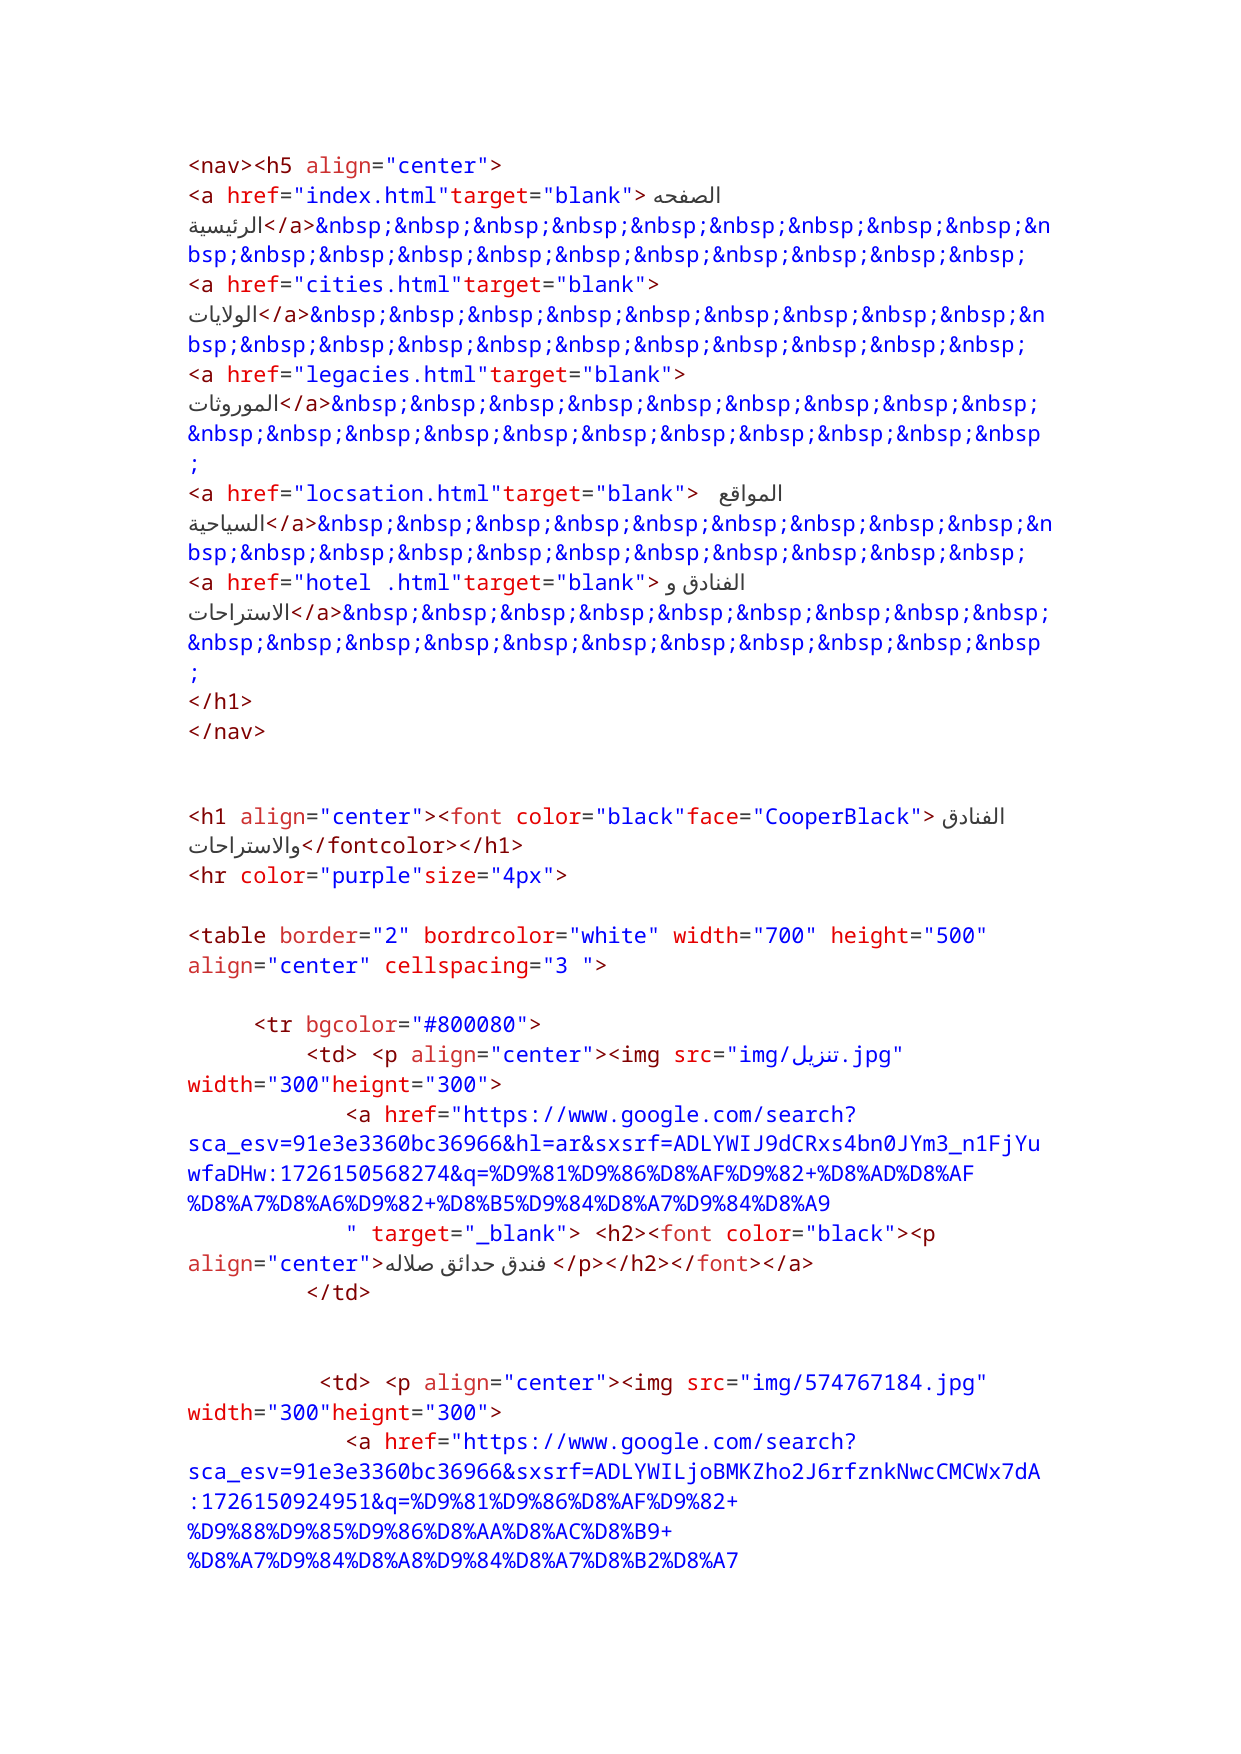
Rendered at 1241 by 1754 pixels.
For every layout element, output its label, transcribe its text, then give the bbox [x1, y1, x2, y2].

text <a href="legacies.html"target="blank">الموروثات</a>&nbsp;&nbsp;&nbsp;&nbsp;&nbsp;&nbsp;&nbsp;&nbsp;&nbsp;&nbsp;&nbsp;&nbsp;&nbsp;&nbsp;&nbsp;&nbsp;&nbsp;&nbsp;&nbsp;&nbsp; [187, 358, 1053, 478]
text <hr color="purple"size="4px"> [187, 860, 1053, 890]
text <a href="https://www.google.com/search?sca_esv=91e3e3360bc36966&hl=ar&sxsrf=ADLYWIJ9dCRxs4bn0JYm3_n1FjYuwfaDHw:1726150568274&q=%D9%81%D9%86%D8%AF%D9%82+%D8%AD%D8%AF%D8%A7%D8%A6%D9%82+%D8%B5%D9%84%D8%A7%D9%84%D8%A9 [187, 1098, 1053, 1218]
text " target="_blank"> <h2><font color="black"><p align="center">فندق حدائق صلاله </p></h2></font></a> [187, 1218, 1053, 1277]
text </h1> [187, 686, 1053, 716]
text <td> <p align="center"><img src="img/574767184.jpg" width="300"heignt="300"> [187, 1367, 1053, 1426]
text <h1 align="center"><font color="black"face="CooperBlack">الفنادق والاستراحات</fontcolor></h1> [187, 801, 1053, 860]
text </td> [187, 1277, 1053, 1307]
text </nav> [187, 716, 1053, 746]
text <a href="hotel .html"target="blank">الفنادق و الاستراحات</a>&nbsp;&nbsp;&nbsp;&nbsp;&nbsp;&nbsp;&nbsp;&nbsp;&nbsp;&nbsp;&nbsp;&nbsp;&nbsp;&nbsp;&nbsp;&nbsp;&nbsp;&nbsp;&nbsp;&nbsp; [187, 567, 1053, 686]
text <a href="https://www.google.com/search?sca_esv=91e3e3360bc36966&sxsrf=ADLYWILjoBMKZho2J6rfznkNwcCMCWx7dA:1726150924951&q=%D9%81%D9%86%D8%AF%D9%82+%D9%88%D9%85%D9%86%D8%AA%D8%AC%D8%B9+%D8%A7%D9%84%D8%A8%D9%84%D8%A7%D8%B2%D8%A7 [187, 1426, 1053, 1575]
text <td> <p align="center"><img src="img/تنزيل.jpg" width="300"heignt="300"> [187, 1039, 1053, 1098]
text <a href="index.html"target="blank">الصفحه الرئيسية</a>&nbsp;&nbsp;&nbsp;&nbsp;&nbsp;&nbsp;&nbsp;&nbsp;&nbsp;&nbsp;&nbsp;&nbsp;&nbsp;&nbsp;&nbsp;&nbsp;&nbsp;&nbsp;&nbsp;&nbsp; [187, 180, 1053, 269]
text <nav><h5 align="center"> [187, 150, 1053, 180]
text <tr bgcolor="#800080"> [187, 1009, 1053, 1039]
text <a href="locsation.html"target="blank"> المواقع السياحية</a>&nbsp;&nbsp;&nbsp;&nbsp;&nbsp;&nbsp;&nbsp;&nbsp;&nbsp;&nbsp;&nbsp;&nbsp;&nbsp;&nbsp;&nbsp;&nbsp;&nbsp;&nbsp;&nbsp;&nbsp; [187, 478, 1053, 567]
text <a href="cities.html"target="blank">الولايات</a>&nbsp;&nbsp;&nbsp;&nbsp;&nbsp;&nbsp;&nbsp;&nbsp;&nbsp;&nbsp;&nbsp;&nbsp;&nbsp;&nbsp;&nbsp;&nbsp;&nbsp;&nbsp;&nbsp;&nbsp; [187, 269, 1053, 358]
text <table border="2" bordrcolor="white" width="700" height="500" align="center" cellspacing="3 "> [187, 920, 1053, 979]
